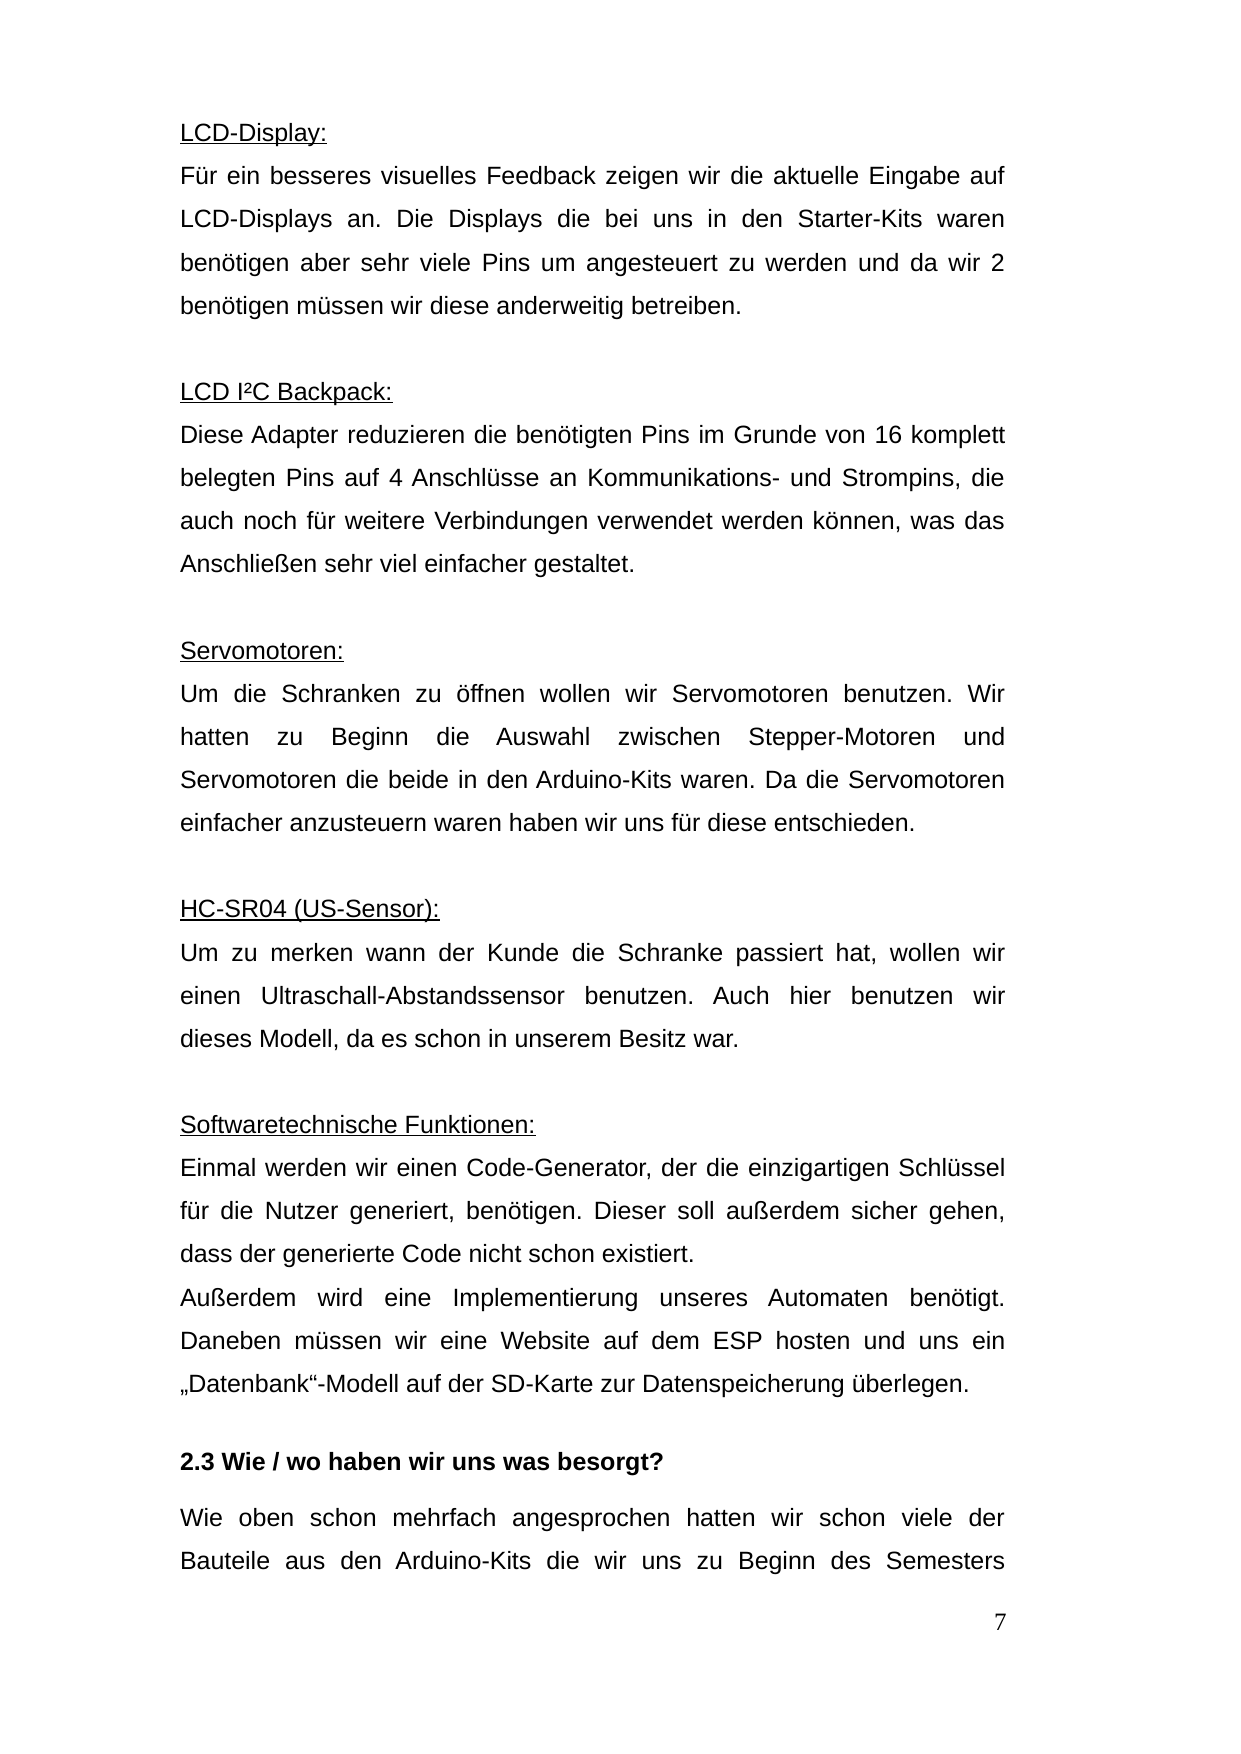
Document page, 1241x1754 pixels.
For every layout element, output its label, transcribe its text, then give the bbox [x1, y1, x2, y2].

text Einmal werden wir einen Code-Generator, der die einzigartigen Schlüssel für die Nutzer generiert, benötigen. Dieser soll außerdem sicher gehen, dass der generierte Code nicht schon existiert. [180, 1153, 1006, 1268]
text Softwaretechnische Funktionen: [180, 1110, 1006, 1139]
text Um die Schranken zu öffnen wollen wir Servomotoren benutzen. Wir hatten zu Beginn die Auswahl zwischen Stepper-Motoren und Servomotoren die beide in den Arduino-Kits waren. Da die Servomotoren einfacher anzusteuern waren haben wir uns für diese entschieden. [180, 679, 1006, 837]
text Um zu merken wann der Kunde die Schranke passiert hat, wollen wir einen Ultraschall-Abstandssensor benutzen. Auch hier benutzen wir dieses Modell, da es schon in unserem Besitz war. [180, 937, 1006, 1052]
text LCD-Display: [180, 118, 1006, 147]
text Diese Adapter reduzieren die benötigten Pins im Grunde von 16 komplett belegten Pins auf 4 Anschlüsse an Kommunikations- und Strompins, die auch noch für weitere Verbindungen verwendet werden können, was das Anschließen sehr viel einfacher gestaltet. [180, 420, 1006, 578]
text LCD I²C Backpack: [180, 377, 1006, 406]
text HC-SR04 (US-Sensor): [180, 894, 1006, 923]
text Außerdem wird eine Implementierung unseres Automaten benötigt. Daneben müssen wir eine Website auf dem ESP hosten und uns ein „Datenbank“-Modell auf der SD-Karte zur Datenspeicherung überlegen. [180, 1282, 1006, 1397]
text Wie oben schon mehrfach angesprochen hatten wir schon viele der Bauteile aus den Arduino-Kits die wir uns zu Beginn des Semesters [180, 1503, 1006, 1575]
text Servomotoren: [180, 636, 1006, 664]
text Für ein besseres visuelles Feedback zeigen wir die aktuelle Eingabe auf LCD-Displays an. Die Displays die bei uns in den Starter-Kits waren benötigen aber sehr viele Pins um angesteuert zu werden und da wir 2 benötigen müssen wir diese anderweitig betreiben. [180, 161, 1006, 319]
subtitle 2.3 Wie / wo haben wir uns was besorgt? [180, 1447, 1006, 1476]
